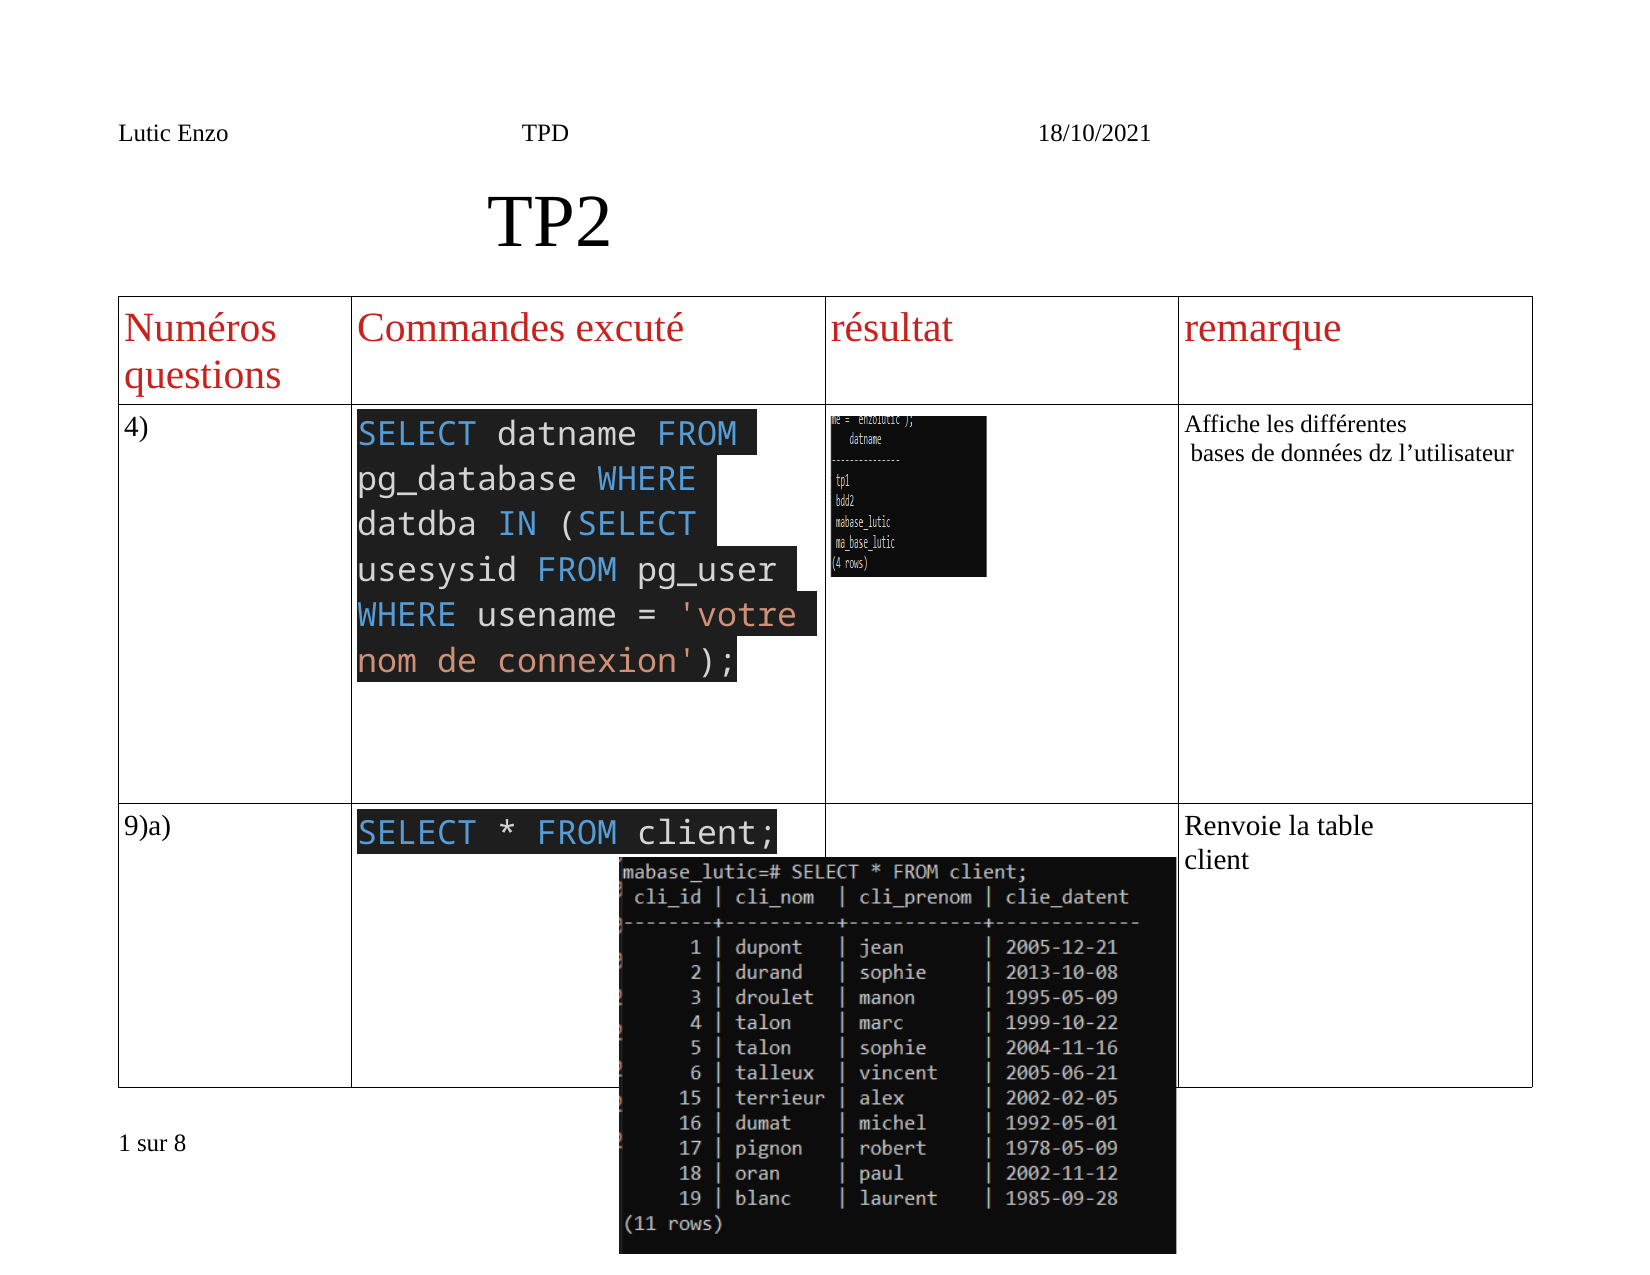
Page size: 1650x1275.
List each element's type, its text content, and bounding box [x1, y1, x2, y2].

picture [619, 857, 1177, 1254]
table_cell 9)a) [119, 804, 351, 1087]
table_header Numéros questions [119, 297, 351, 403]
table_cell [826, 405, 1178, 803]
table_cell SELECT datname FROM pg_database WHERE datdba IN (SELECT usesysid FROM pg_user WHERE usename = 'votre nom de connexion'); [352, 405, 825, 803]
table_cell SELECT * FROM client; [352, 804, 825, 1087]
table_header résultat [826, 297, 1178, 403]
table_header remarque [1179, 297, 1532, 403]
table_cell Affiche les différentes bases de données dz l’utilisateur [1179, 405, 1532, 803]
table_header Commandes excuté [352, 297, 825, 403]
table_cell Renvoie la table client [1179, 804, 1532, 1087]
table_cell 4) [119, 405, 351, 803]
text TP2 [118, 176, 1532, 263]
table_cell [826, 804, 1178, 1087]
